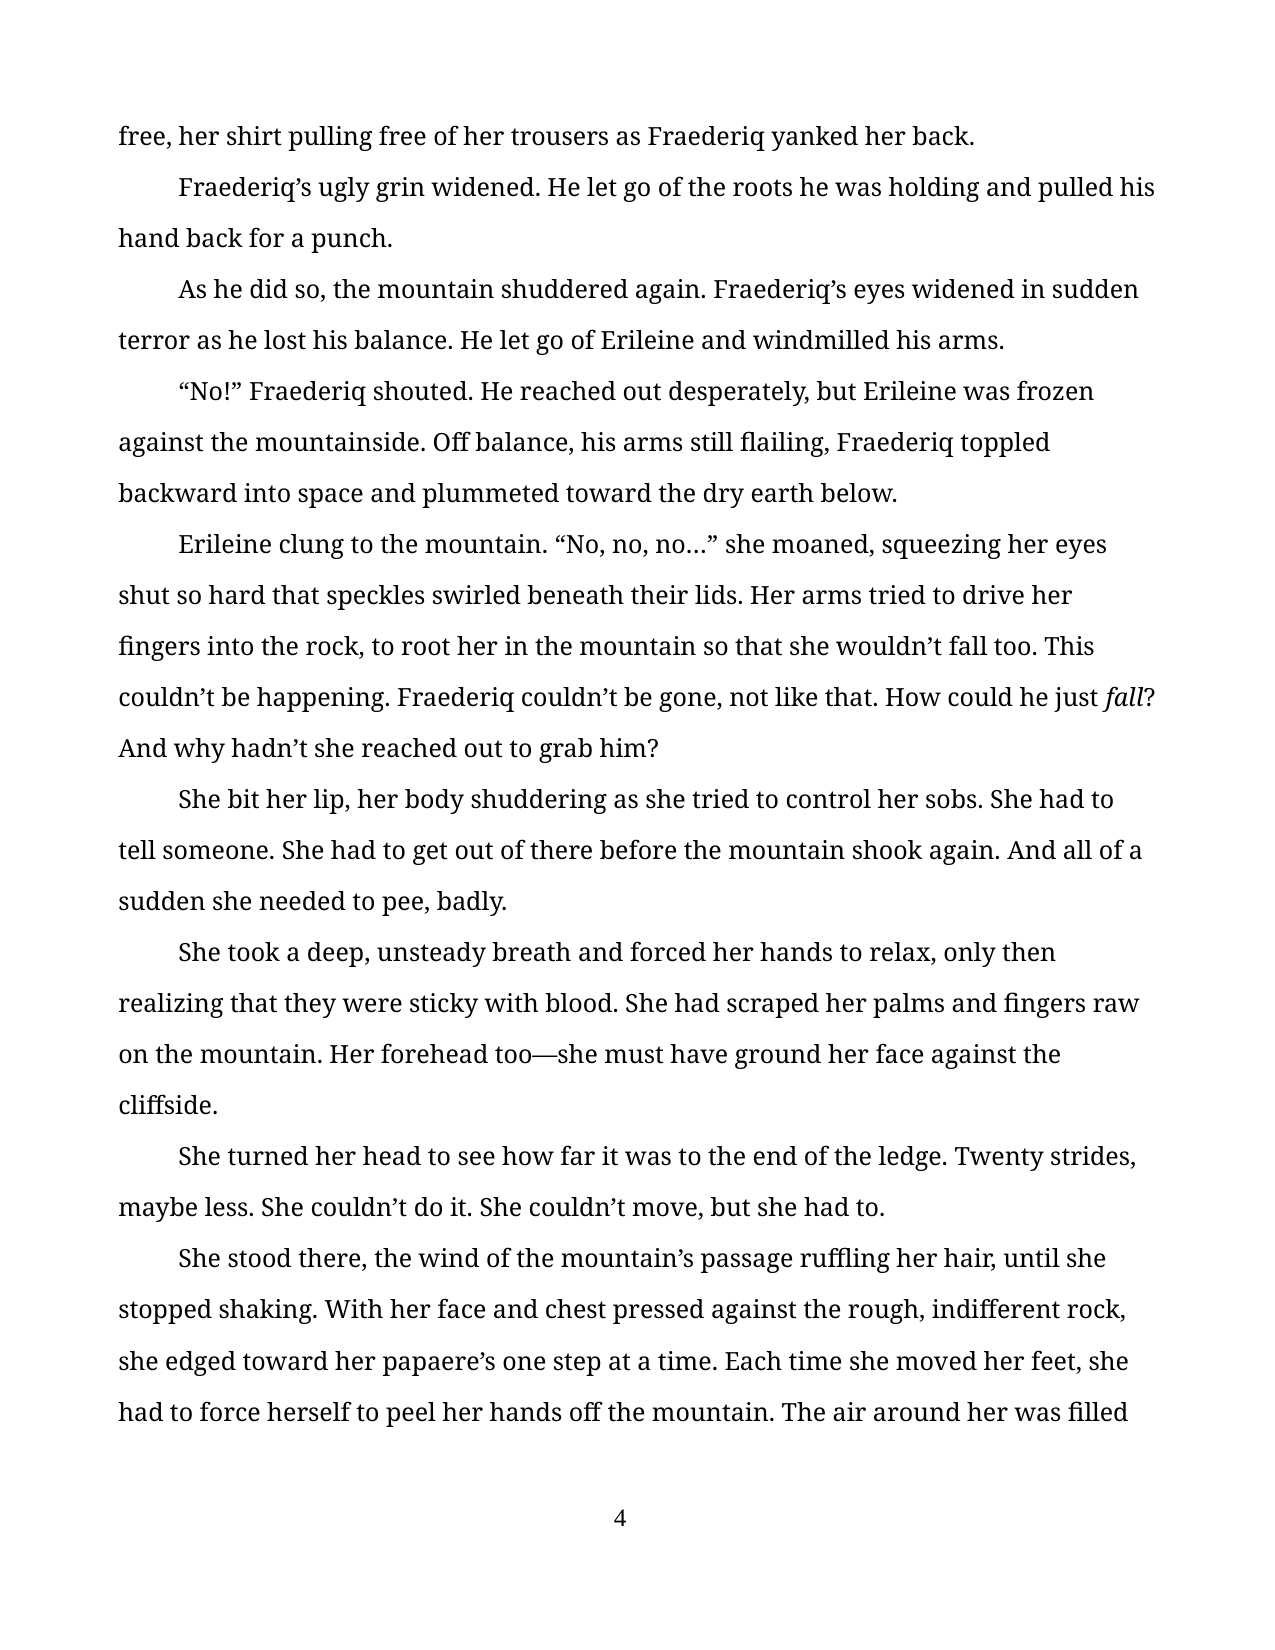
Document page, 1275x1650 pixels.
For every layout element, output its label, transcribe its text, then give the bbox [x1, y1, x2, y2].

text “No!” Fraederiq shouted. He reached out desperately, but Erileine was frozen against the mountainside. Off balance, his arms still flailing, Fraederiq toppled backward into space and plummeted toward the dry earth below. [118, 373, 1157, 509]
text She turned her head to see how far it was to the end of the ledge. Twenty strides, maybe less. She couldn’t do it. She couldn’t move, but she had to. [118, 1139, 1157, 1224]
text Erileine clung to the mountain. “No, no, no…” she moaned, squeezing her eyes shut so hard that speckles swirled beneath their lids. Her arms tried to drive her fingers into the rock, to root her in the mountain so that she wouldn’t fall too. This couldn’t be happening. Fraederiq couldn’t be gone, not like that. How could he just fall? And why hadn’t she reached out to grab him? [118, 526, 1157, 765]
text free, her shirt pulling free of her trousers as Fraederiq yanked her back. [118, 118, 1157, 152]
text She took a deep, unsteady breath and forced her hands to relax, only then realizing that they were sticky with blood. She had scraped her palms and fingers raw on the mountain. Her forehead too—she must have ground her face against the cliffside. [118, 935, 1157, 1122]
text She stood there, the wind of the mountain’s passage ruffling her hair, until she stopped shaking. With her face and chest pressed against the rough, indifferent rock, she edged toward her papaere’s one step at a time. Each time she moved her feet, she had to force herself to peel her hands off the mountain. The air around her was filled [118, 1241, 1157, 1428]
text She bit her lip, her body shuddering as she tried to control her sobs. She had to tell someone. She had to get out of there before the mountain shook again. And all of a sudden she needed to pee, badly. [118, 782, 1157, 918]
text Fraederiq’s ugly grin widened. He let go of the roots he was holding and pulled his hand back for a punch. [118, 169, 1157, 254]
text As he did so, the mountain shuddered again. Fraederiq’s eyes widened in sudden terror as he lost his balance. He let go of Erileine and windmilled his arms. [118, 271, 1157, 356]
